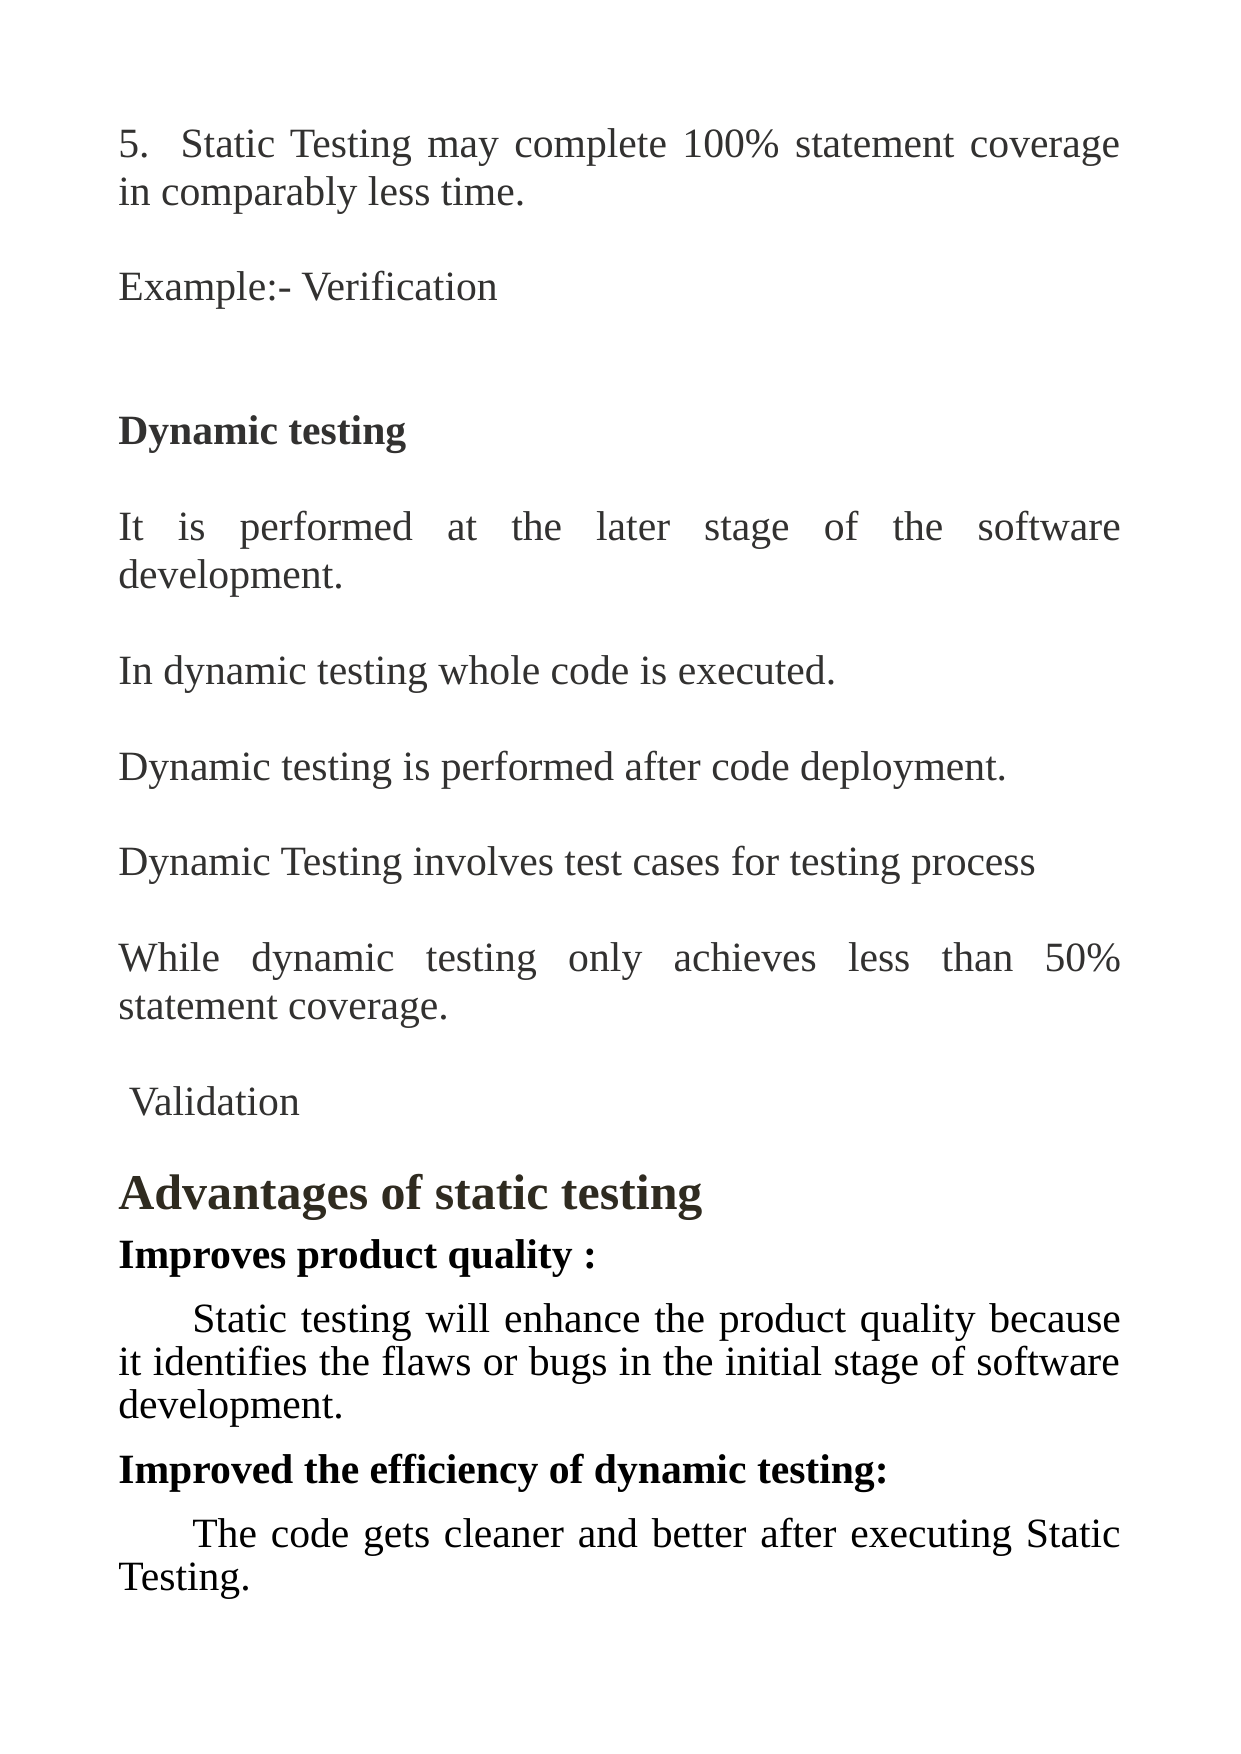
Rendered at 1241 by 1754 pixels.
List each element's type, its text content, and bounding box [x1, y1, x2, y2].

text Dynamic Testing involves test cases for testing process [118, 837, 1122, 885]
text Example:- Verification [118, 262, 1122, 310]
text Validation [118, 1076, 1122, 1124]
title Improves product quality : [118, 1230, 1122, 1278]
text 5. Static Testing may complete 100% statement coverage in comparably less time. [118, 118, 1122, 214]
title Improved the efficiency of dynamic testing: [118, 1449, 1122, 1492]
text While dynamic testing only achieves less than 50% statement coverage. [118, 933, 1122, 1028]
title The code gets cleaner and better after executing Static Testing. [118, 1513, 1122, 1599]
title Static testing will enhance the product quality because it identifies the flaws or bugs in the initial stage of software development. [118, 1298, 1122, 1428]
title Advantages of static testing [118, 1163, 1122, 1221]
text In dynamic testing whole code is executed. [118, 645, 1122, 693]
text It is performed at the later stage of the software development. [118, 501, 1122, 597]
text Dynamic testing [118, 406, 1122, 453]
text Dynamic testing is performed after code deployment. [118, 741, 1122, 789]
